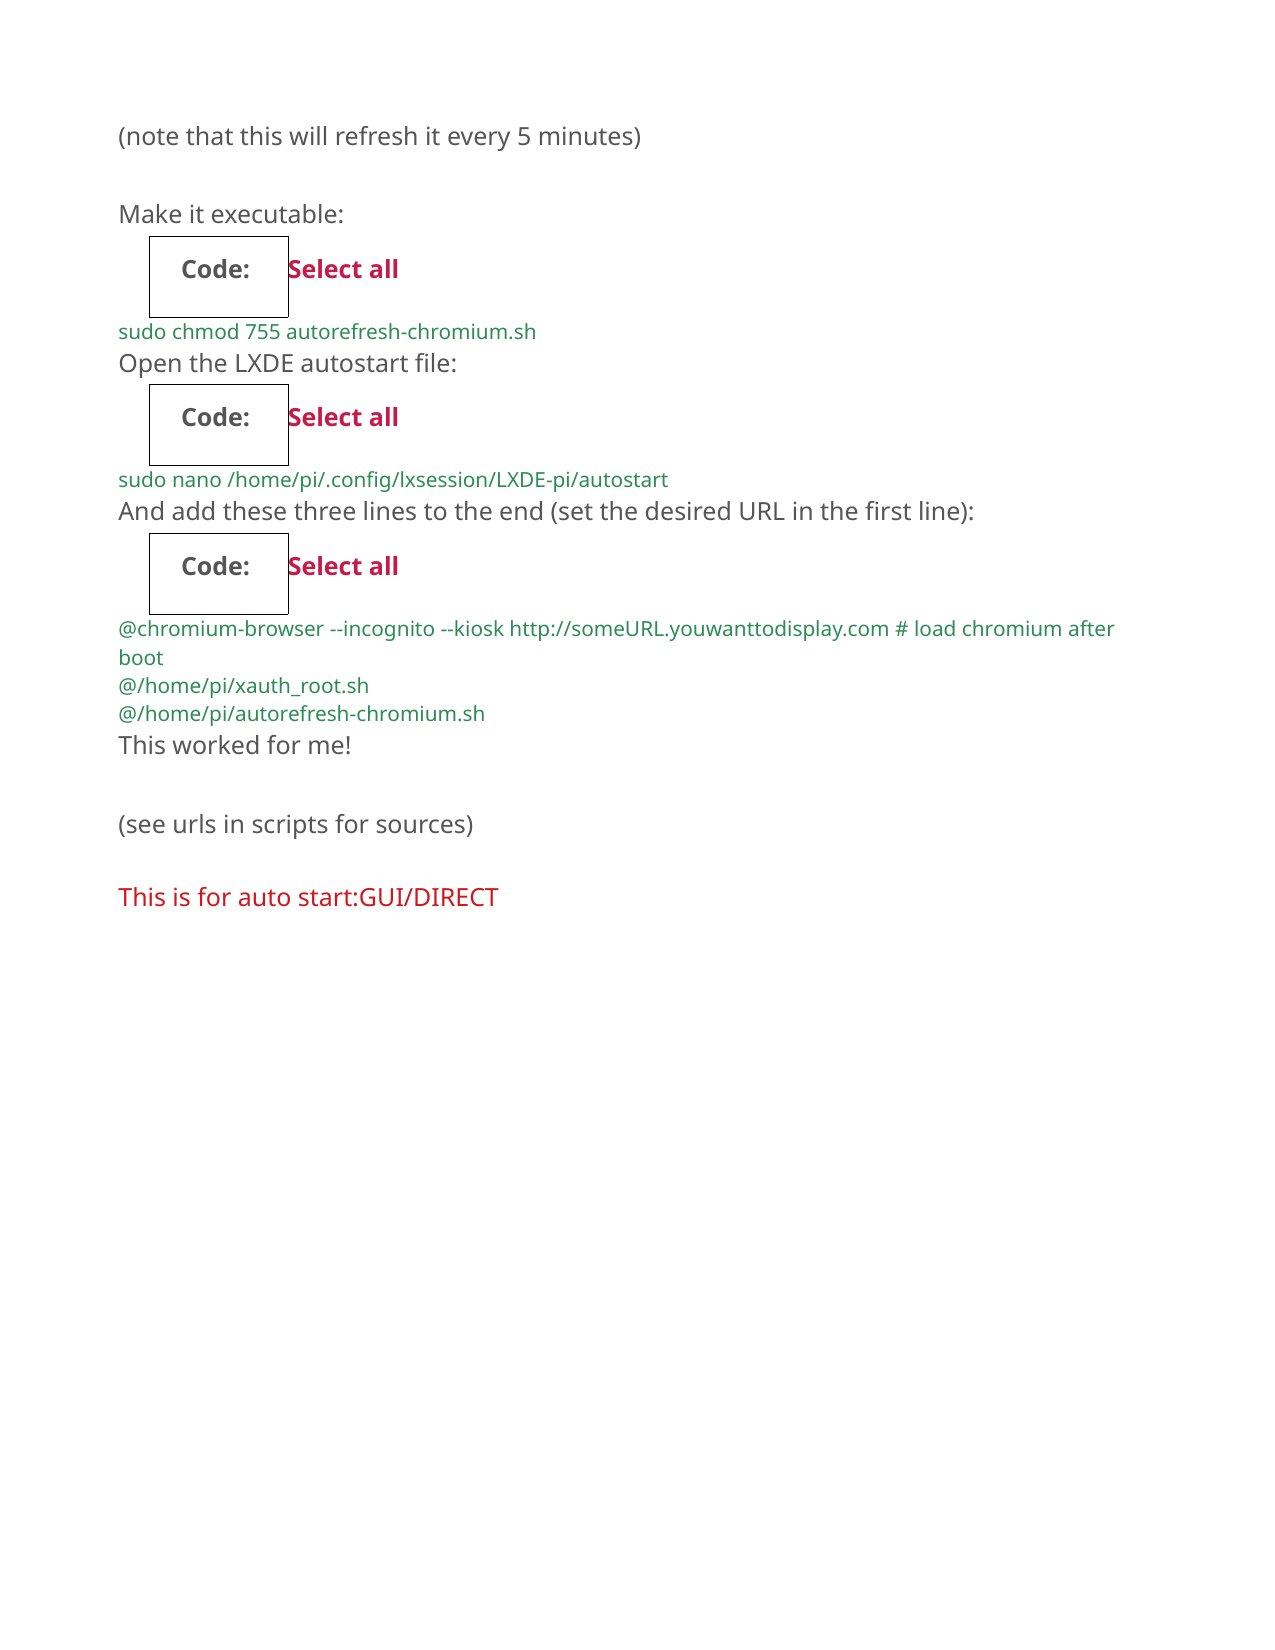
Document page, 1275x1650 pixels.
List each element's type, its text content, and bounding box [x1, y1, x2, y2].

text Select all [289, 236, 1157, 317]
text This is for auto start:GUI/DIRECT [118, 846, 1157, 913]
text Select all [289, 384, 1157, 466]
text sudo chmod 755 autorefresh-chromium.sh [118, 317, 1157, 345]
text sudo nano /home/pi/.config/lxsession/LXDE-pi/autostart [118, 466, 1157, 494]
text Code: [150, 385, 288, 465]
text This worked for me! (see urls in scripts for sources) [118, 728, 1157, 840]
text Code: [150, 237, 288, 317]
text @/home/pi/xauth_root.sh [118, 671, 1157, 699]
text Code: [150, 534, 288, 614]
text Select all [289, 533, 1157, 614]
text Open the LXDE autostart file: [118, 345, 1157, 379]
text @chromium-browser --incognito --kiosk http://someURL.youwanttodisplay.com # load chromium after boot [118, 614, 1157, 671]
text (note that this will refresh it every 5 minutes) Make it executable: [118, 118, 1157, 231]
text And add these three lines to the end (set the desired URL in the first line): [118, 494, 1157, 528]
text @/home/pi/autorefresh-chromium.sh [118, 699, 1157, 728]
